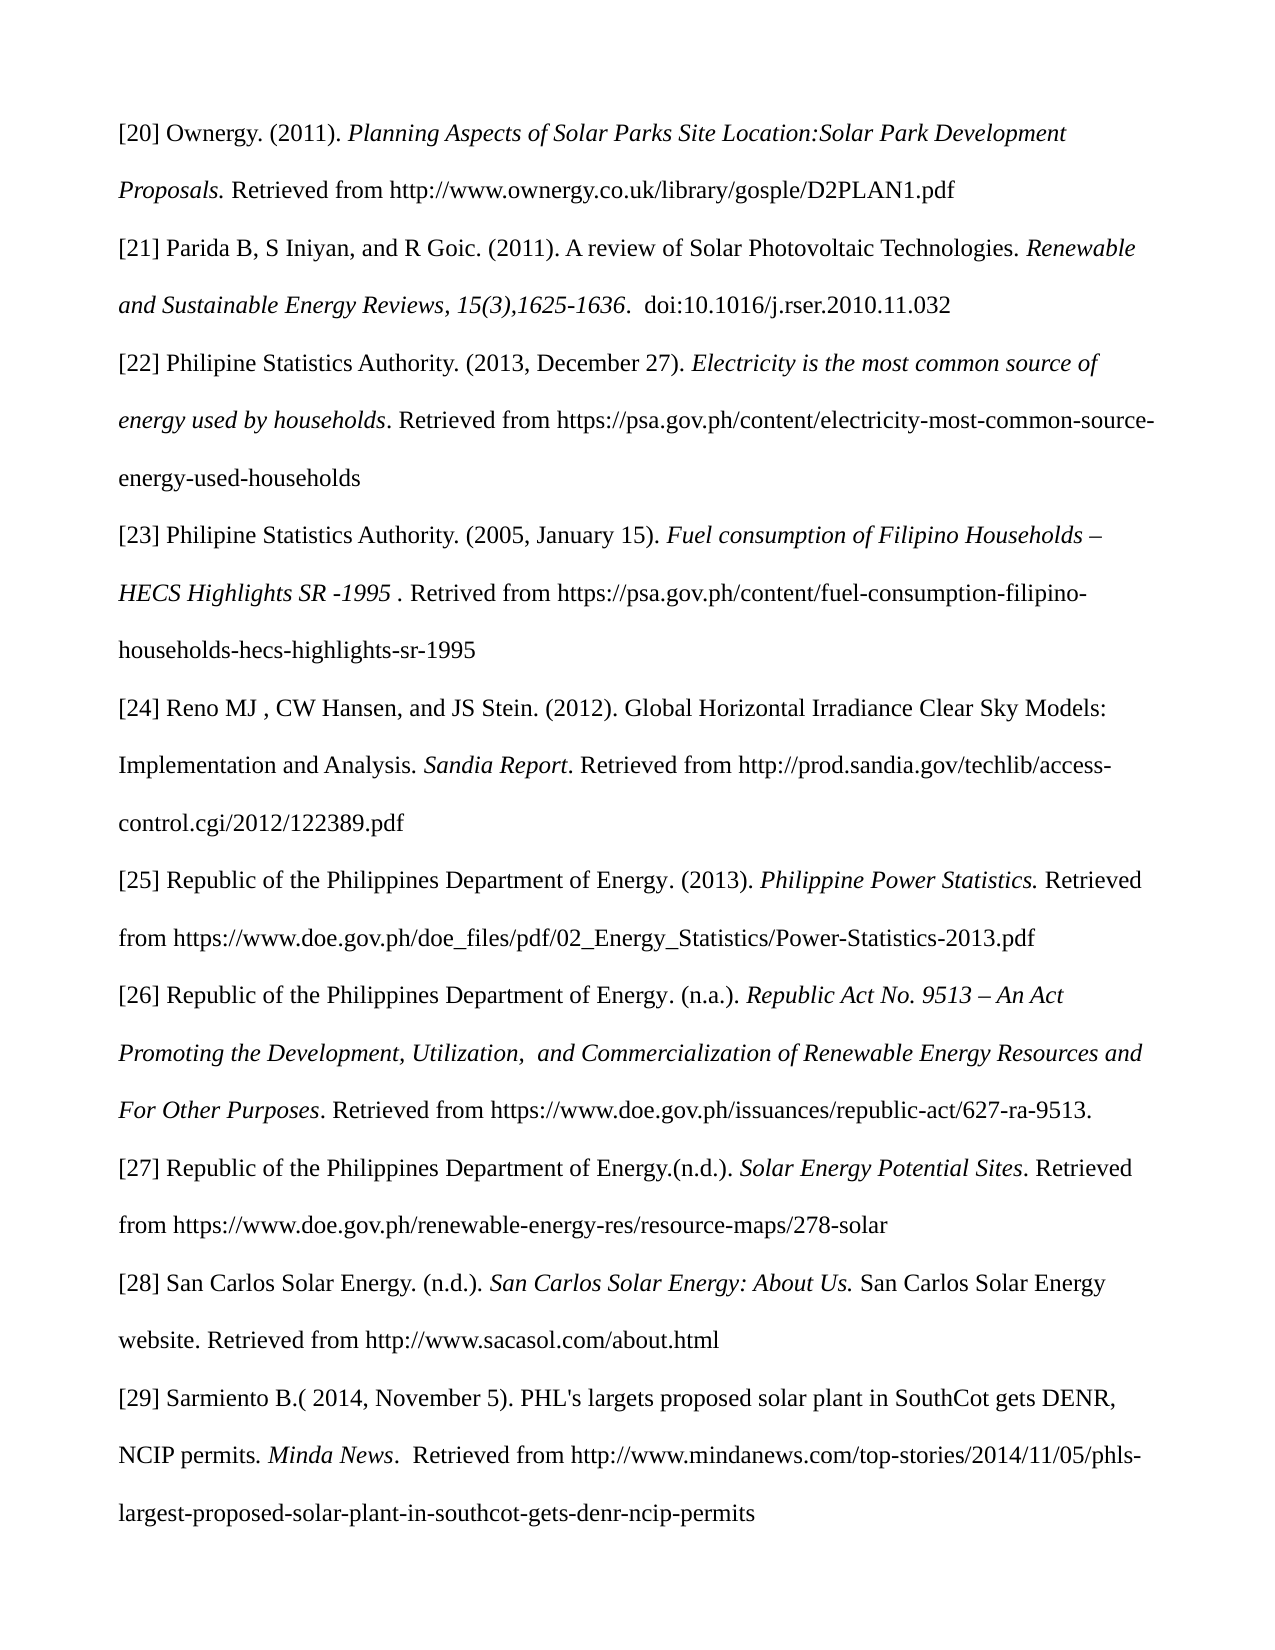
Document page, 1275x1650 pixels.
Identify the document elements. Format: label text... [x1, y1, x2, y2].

text [25] Republic of the Philippines Department of Energy. (2013). Philippine Power Statistics. Retrieved from https://www.doe.gov.ph/doe_files/pdf/02_Energy_Statistics/Power-Statistics-2013.pdf [118, 866, 1157, 952]
text [26] Republic of the Philippines Department of Energy. (n.a.). Republic Act No. 9513 – An Act Promoting the Development, Utilization, and Commercialization of Renewable Energy Resources and For Other Purposes. Retrieved from https://www.doe.gov.ph/issuances/republic-act/627-ra-9513. [118, 981, 1157, 1124]
text [24] Reno MJ , CW Hansen, and JS Stein. (2012). Global Horizontal Irradiance Clear Sky Models: Implementation and Analysis. Sandia Report. Retrieved from http://prod.sandia.gov/techlib/access-control.cgi/2012/122389.pdf [118, 693, 1157, 837]
text [28] San Carlos Solar Energy. (n.d.). San Carlos Solar Energy: About Us. San Carlos Solar Energy website. Retrieved from http://www.sacasol.com/about.html [118, 1268, 1157, 1354]
text [29] Sarmiento B.( 2014, November 5). PHL's largets proposed solar plant in SouthCot gets DENR, NCIP permits. Minda News. Retrieved from http://www.mindanews.com/top-stories/2014/11/05/phls-largest-proposed-solar-plant-in-southcot-gets-denr-ncip-permits [118, 1383, 1157, 1527]
text [27] Republic of the Philippines Department of Energy.(n.d.). Solar Energy Potential Sites. Retrieved from https://www.doe.gov.ph/renewable-energy-res/resource-maps/278-solar [118, 1153, 1157, 1239]
text [20] Ownergy. (2011). Planning Aspects of Solar Parks Site Location:Solar Park Development Proposals. Retrieved from http://www.ownergy.co.uk/library/gosple/D2PLAN1.pdf [118, 118, 1157, 204]
text [22] Philipine Statistics Authority. (2013, December 27). Electricity is the most common source of energy used by households. Retrieved from https://psa.gov.ph/content/electricity-most-common-source-energy-used-households [118, 348, 1157, 492]
text [21] Parida B, S Iniyan, and R Goic. (2011). A review of Solar Photovoltaic Technologies. Renewable and Sustainable Energy Reviews, 15(3),1625-1636. doi:10.1016/j.rser.2010.11.032 [118, 233, 1157, 319]
text [23] Philipine Statistics Authority. (2005, January 15). Fuel consumption of Filipino Households – HECS Highlights SR -1995 . Retrived from https://psa.gov.ph/content/fuel-consumption-filipino-households-hecs-highlights-sr-1995 [118, 521, 1157, 664]
